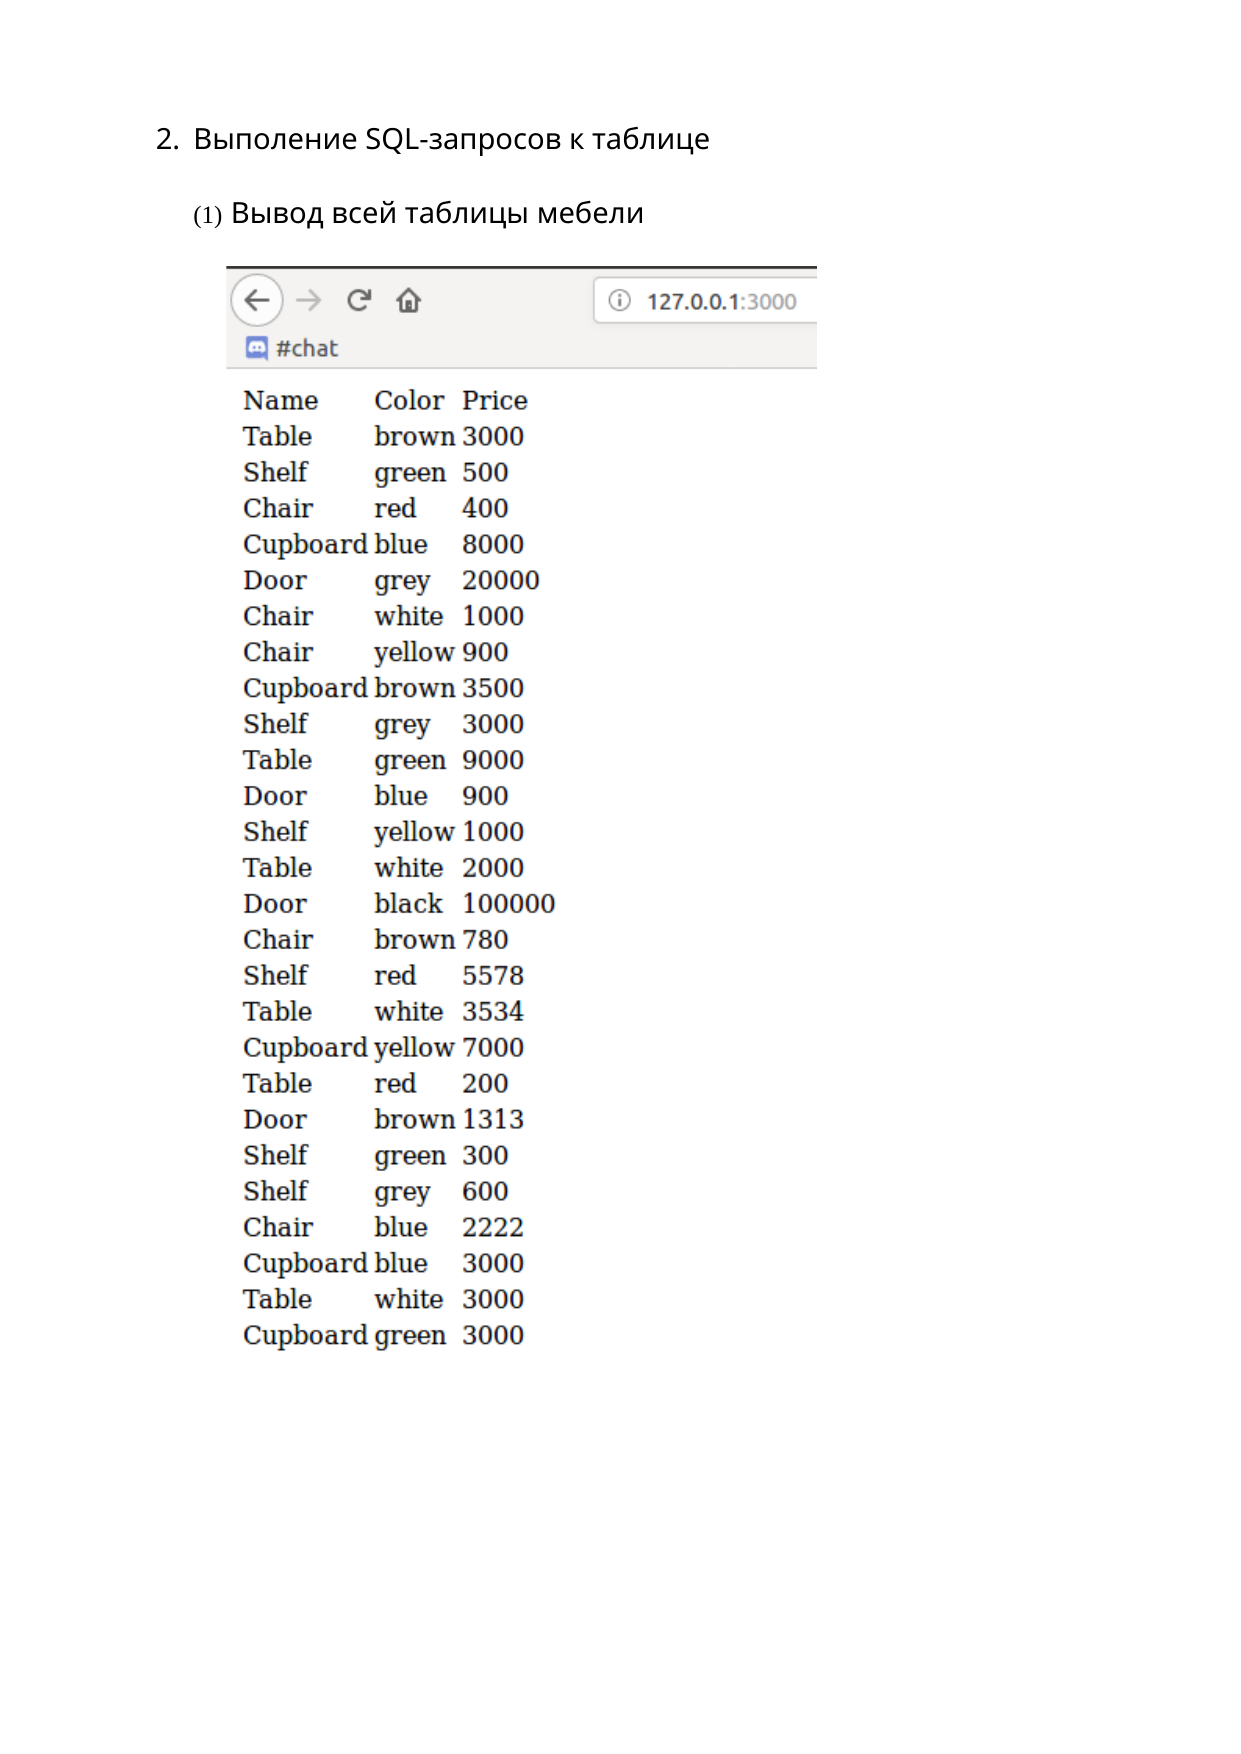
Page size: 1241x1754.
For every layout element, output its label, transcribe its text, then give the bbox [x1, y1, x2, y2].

list Выполение SQL-запросов к таблице [156, 118, 1122, 158]
picture [226, 266, 817, 1357]
list Вывод всей таблицы мебели [193, 192, 1122, 232]
